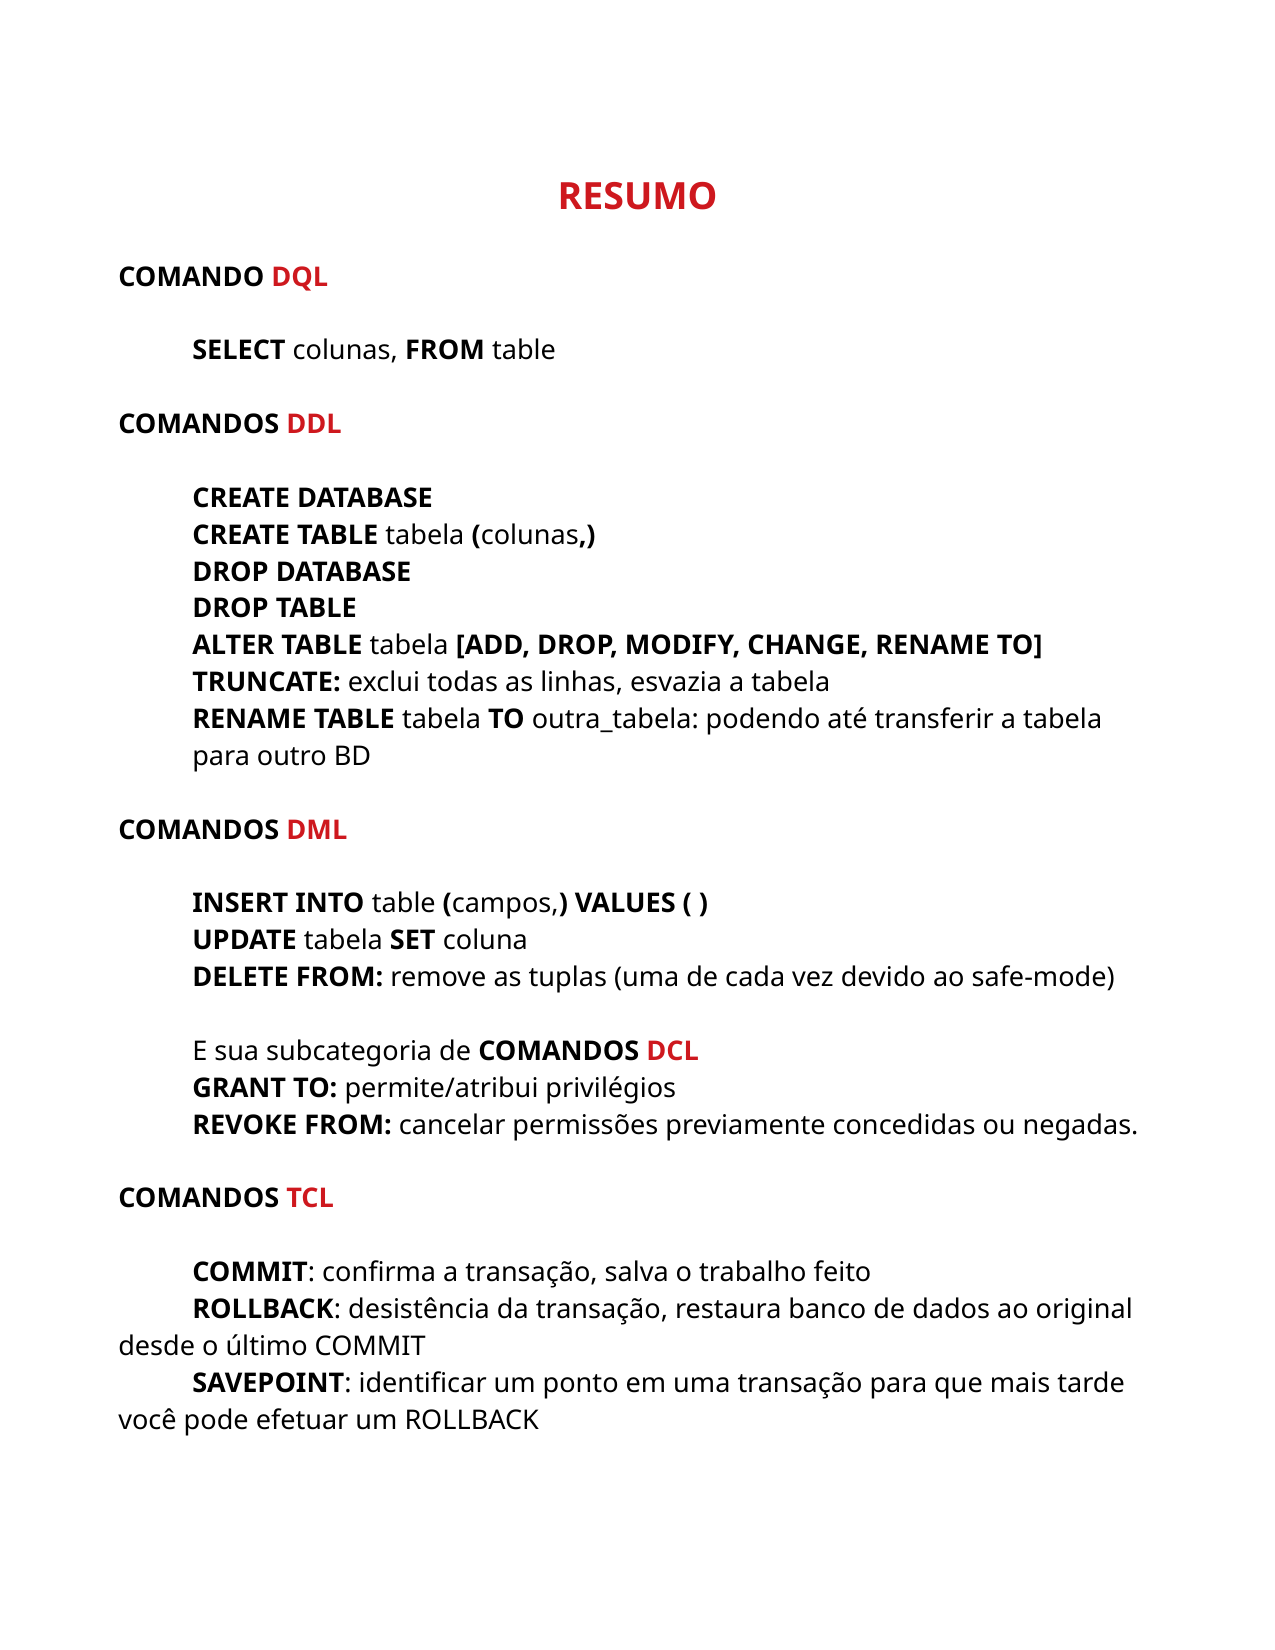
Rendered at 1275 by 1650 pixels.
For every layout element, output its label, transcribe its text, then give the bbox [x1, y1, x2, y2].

text TRUNCATE: exclui todas as linhas, esvazia a tabela [118, 663, 1157, 699]
text INSERT INTO table (campos,) VALUES ( ) [118, 884, 1157, 921]
text RENAME TABLE tabela TO outra_tabela: podendo até transferir a tabela para outro BD [118, 699, 1157, 773]
text RESUMO [118, 169, 1157, 220]
text COMANDOS TCL [118, 1179, 1157, 1216]
text DELETE FROM: remove as tuplas (uma de cada vez devido ao safe-mode) [118, 958, 1157, 994]
text SELECT colunas, FROM table [118, 331, 1157, 368]
text GRANT TO: permite/atribui privilégios [118, 1068, 1157, 1105]
text UPDATE tabela SET coluna [118, 921, 1157, 958]
text COMANDOS DML [118, 810, 1157, 847]
text ROLLBACK: desistência da transação, restaura banco de dados ao original desde o último COMMIT [118, 1289, 1157, 1363]
text COMANDOS DDL [118, 404, 1157, 441]
text REVOKE FROM: cancelar permissões previamente concedidas ou negadas. [118, 1105, 1157, 1142]
text CREATE TABLE tabela (colunas,) [118, 515, 1157, 552]
text ALTER TABLE tabela [ADD, DROP, MODIFY, CHANGE, RENAME TO] [118, 626, 1157, 663]
text E sua subcategoria de COMANDOS DCL [118, 1031, 1157, 1068]
text COMMIT: confirma a transação, salva o trabalho feito [118, 1253, 1157, 1289]
text CREATE DATABASE [118, 478, 1157, 515]
text DROP TABLE [118, 589, 1157, 626]
text COMANDO DQL [118, 257, 1157, 294]
text DROP DATABASE [118, 552, 1157, 589]
text SAVEPOINT: identificar um ponto em uma transação para que mais tarde você pode efetuar um ROLLBACK [118, 1363, 1157, 1437]
